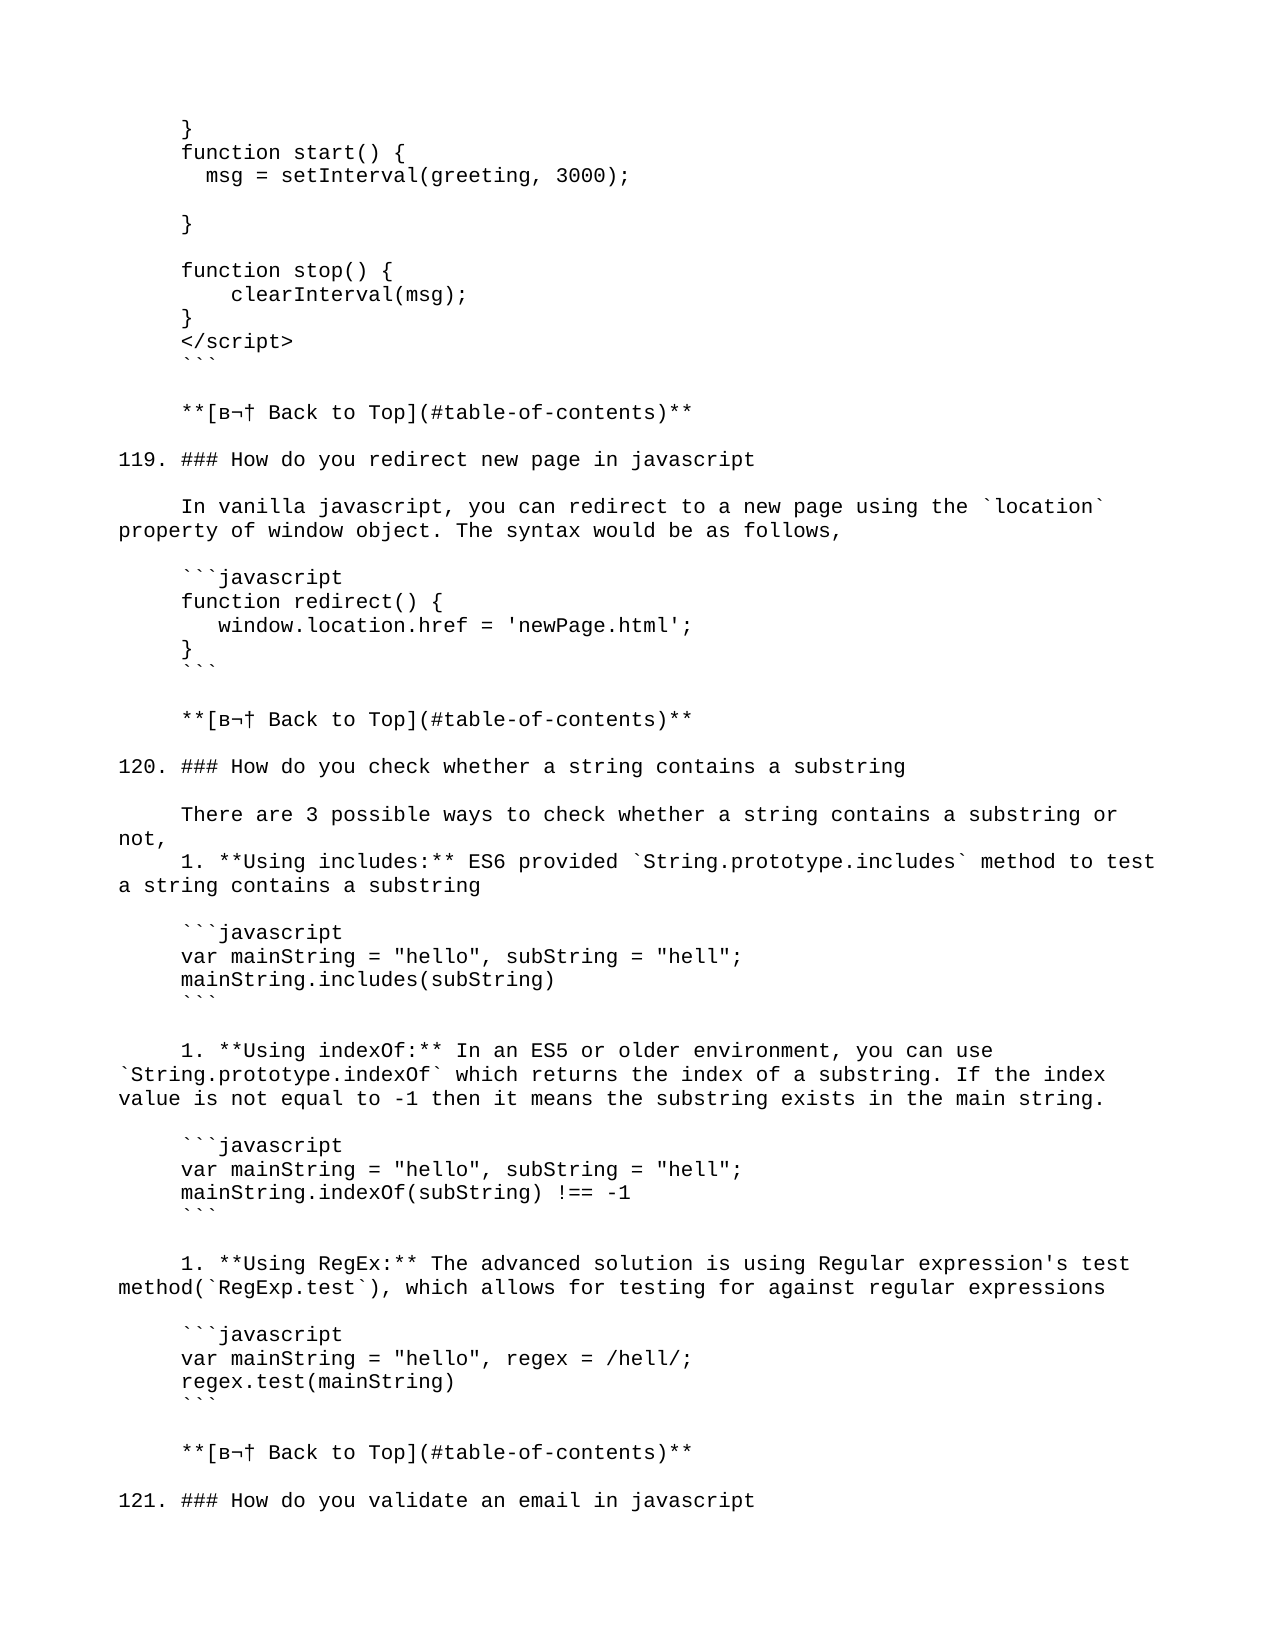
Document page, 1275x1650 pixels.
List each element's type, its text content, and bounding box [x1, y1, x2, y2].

text 1. **Using RegEx:** The advanced solution is using Regular expression's test method(`RegExp.test`), which allows for testing for against regular expressions [118, 1253, 1157, 1300]
text ``` [118, 354, 1157, 378]
text ```javascript [118, 567, 1157, 591]
text ```javascript [118, 1135, 1157, 1158]
text ```javascript [118, 1324, 1157, 1348]
text var mainString = "hello", subString = "hell"; [118, 1158, 1157, 1182]
text msg = setInterval(greeting, 3000); [118, 165, 1157, 189]
text } [118, 638, 1157, 662]
text </script> [118, 331, 1157, 354]
text ``` [118, 662, 1157, 686]
text mainString.indexOf(subString) !== -1 [118, 1182, 1157, 1206]
text ```javascript [118, 922, 1157, 946]
text 121. ### How do you validate an email in javascript [118, 1489, 1157, 1513]
text **[в¬† Back to Top](#table-of-contents)** [118, 709, 1157, 733]
text 1. **Using indexOf:** In an ES5 or older environment, you can use `String.prototype.indexOf` which returns the index of a substring. If the index value is not equal to -1 then it means the substring exists in the main string. [118, 1040, 1157, 1111]
text regex.test(mainString) [118, 1371, 1157, 1395]
text } [118, 307, 1157, 331]
text function redirect() { [118, 591, 1157, 615]
text function start() { [118, 142, 1157, 165]
text 119. ### How do you redirect new page in javascript [118, 449, 1157, 473]
text window.location.href = 'newPage.html'; [118, 615, 1157, 638]
text } [118, 213, 1157, 236]
text ``` [118, 993, 1157, 1017]
text **[в¬† Back to Top](#table-of-contents)** [118, 1442, 1157, 1466]
text 120. ### How do you check whether a string contains a substring [118, 757, 1157, 780]
text 1. **Using includes:** ES6 provided `String.prototype.includes` method to test a string contains a substring [118, 851, 1157, 898]
text ``` [118, 1395, 1157, 1419]
text var mainString = "hello", regex = /hell/; [118, 1348, 1157, 1371]
text **[в¬† Back to Top](#table-of-contents)** [118, 402, 1157, 426]
text function stop() { [118, 260, 1157, 284]
text There are 3 possible ways to check whether a string contains a substring or not, [118, 804, 1157, 851]
text clearInterval(msg); [118, 284, 1157, 307]
text mainString.includes(subString) [118, 969, 1157, 993]
text var mainString = "hello", subString = "hell"; [118, 946, 1157, 969]
text In vanilla javascript, you can redirect to a new page using the `location` property of window object. The syntax would be as follows, [118, 496, 1157, 544]
text ``` [118, 1206, 1157, 1229]
text } [118, 118, 1157, 142]
